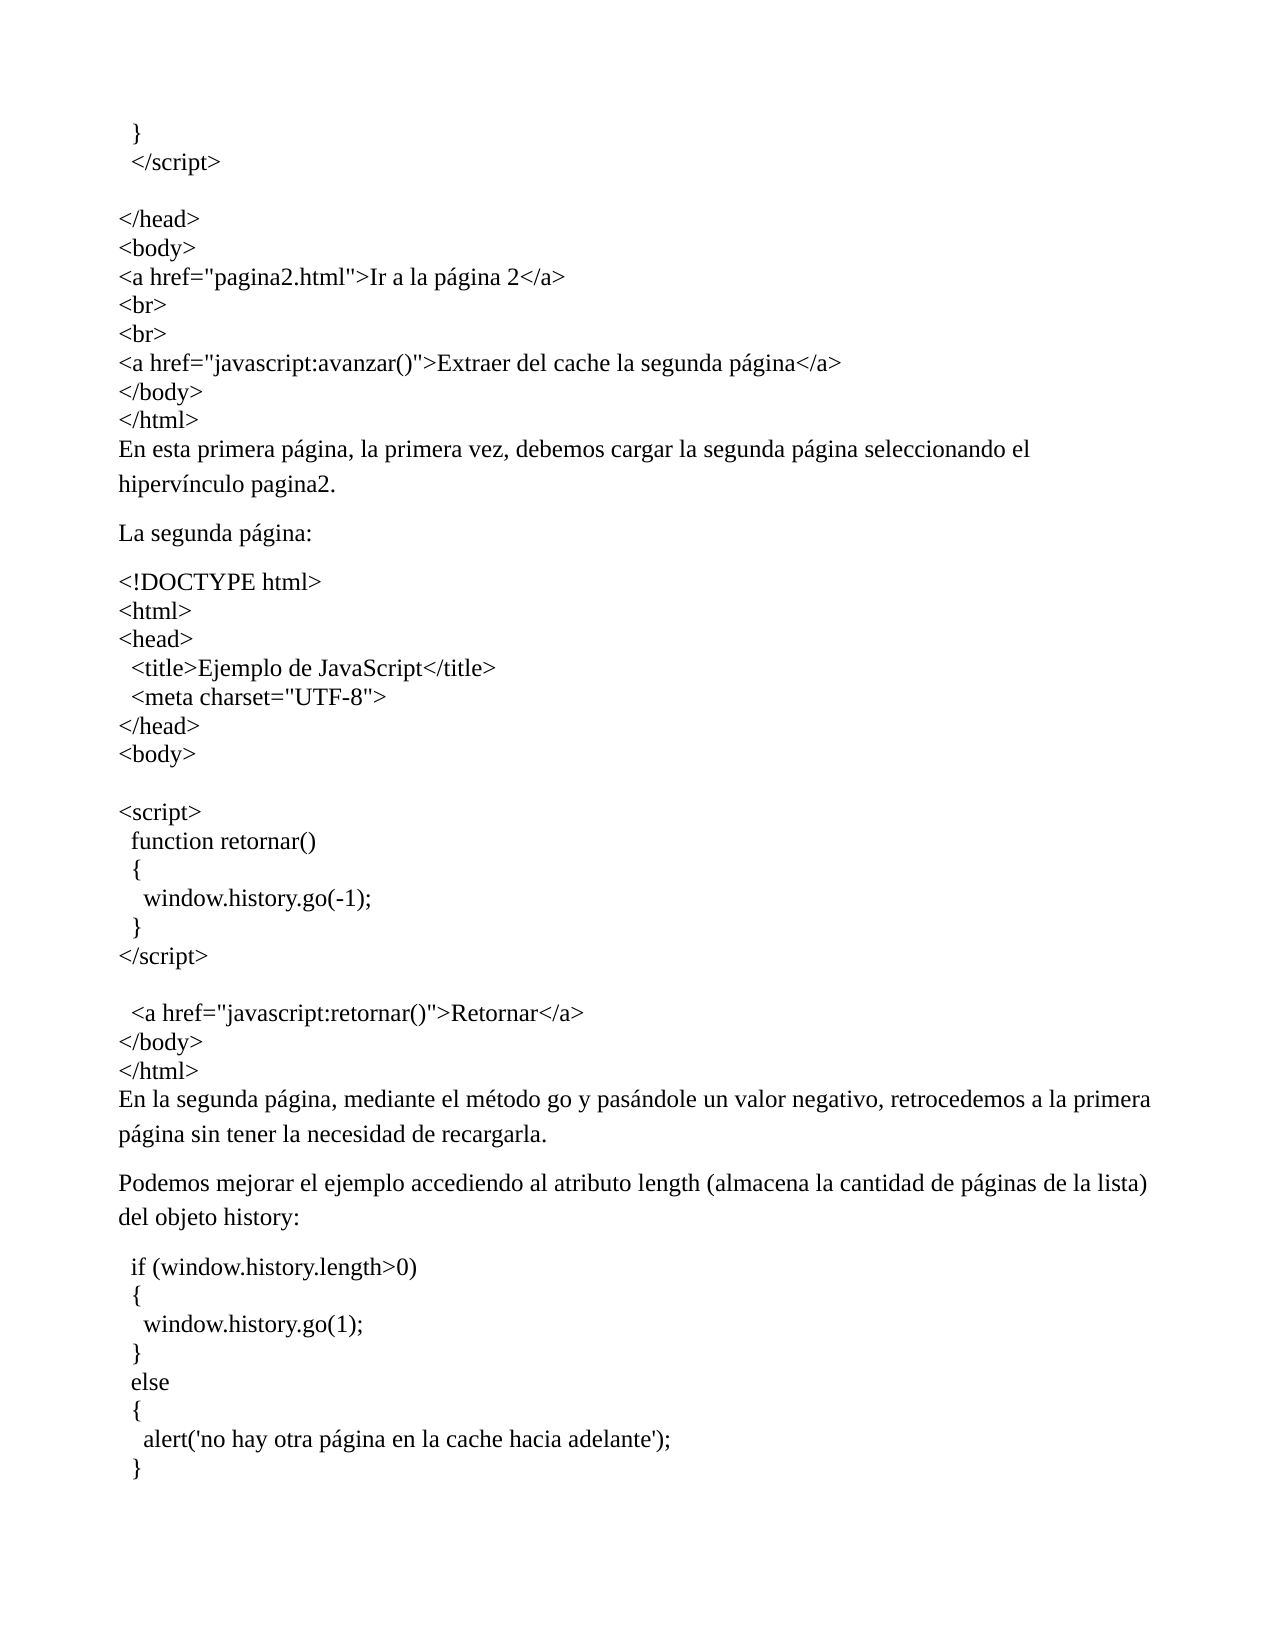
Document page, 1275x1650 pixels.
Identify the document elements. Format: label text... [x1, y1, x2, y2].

text </script> [118, 941, 1157, 969]
text } [118, 1453, 1157, 1482]
text <br> [118, 319, 1157, 348]
text </body> [118, 377, 1157, 406]
text <body> [118, 233, 1157, 262]
text <!DOCTYPE html> [118, 567, 1157, 596]
text <body> [118, 739, 1157, 768]
text { [118, 1280, 1157, 1309]
text </head> [118, 711, 1157, 739]
text <title>Ejemplo de JavaScript</title> [118, 653, 1157, 682]
text else [118, 1367, 1157, 1395]
text if (window.history.length>0) [118, 1252, 1157, 1280]
text <meta charset="UTF-8"> [118, 682, 1157, 711]
text } [118, 118, 1157, 147]
text </head> [118, 204, 1157, 233]
text } [118, 1338, 1157, 1367]
text </script> [118, 147, 1157, 176]
text En esta primera página, la primera vez, debemos cargar la segunda página seleccionando el hipervínculo pagina2. [118, 434, 1157, 498]
text { [118, 854, 1157, 883]
text <a href="pagina2.html">Ir a la página 2</a> [118, 262, 1157, 291]
text { [118, 1395, 1157, 1424]
text window.history.go(1); [118, 1309, 1157, 1338]
text } [118, 912, 1157, 941]
text window.history.go(-1); [118, 883, 1157, 912]
text <a href="javascript:retornar()">Retornar</a> [118, 998, 1157, 1027]
text <br> [118, 291, 1157, 319]
text La segunda página: [118, 518, 1157, 547]
text alert('no hay otra página en la cache hacia adelante'); [118, 1424, 1157, 1453]
text <script> [118, 797, 1157, 826]
text </html> [118, 406, 1157, 434]
text <html> [118, 596, 1157, 624]
text <a href="javascript:avanzar()">Extraer del cache la segunda página</a> [118, 348, 1157, 377]
text En la segunda página, mediante el método go y pasándole un valor negativo, retrocedemos a la primera página sin tener la necesidad de recargarla. [118, 1084, 1157, 1148]
text </html> [118, 1056, 1157, 1084]
text <head> [118, 624, 1157, 653]
text </body> [118, 1027, 1157, 1056]
text Podemos mejorar el ejemplo accediendo al atributo length (almacena la cantidad de páginas de la lista) del objeto history: [118, 1168, 1157, 1231]
text function retornar() [118, 826, 1157, 854]
